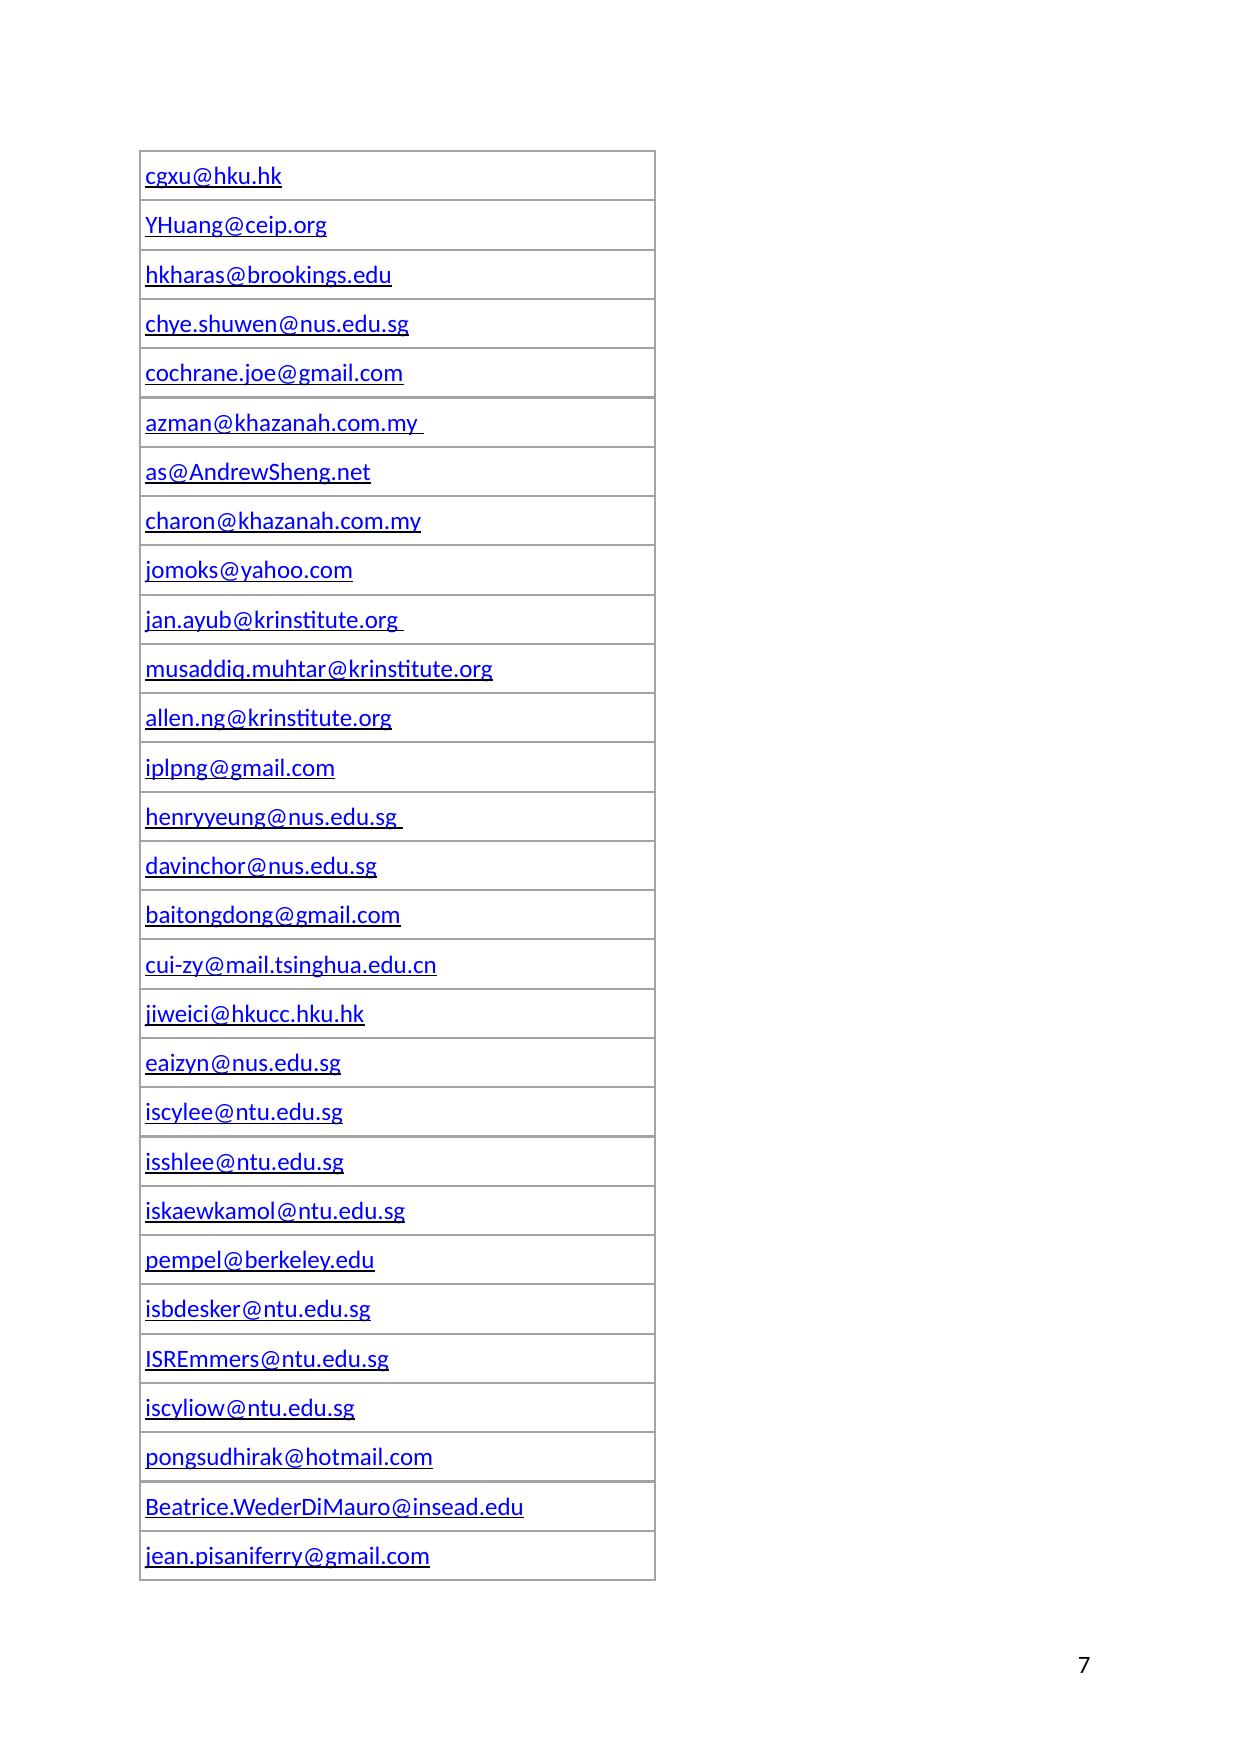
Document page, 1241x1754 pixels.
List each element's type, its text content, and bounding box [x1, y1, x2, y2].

table_cell pempel@berkeley.edu [141, 1236, 654, 1283]
table_cell eaizyn@nus.edu.sg [141, 1039, 654, 1086]
table_cell as@AndrewSheng.net [141, 448, 654, 495]
table_cell YHuang@ceip.org [141, 201, 654, 248]
table_cell pongsudhirak@hotmail.com [141, 1433, 654, 1480]
table_cell isbdesker@ntu.edu.sg [141, 1285, 654, 1332]
table_cell cgxu@hku.hk [141, 152, 654, 199]
table_cell ISREmmers@ntu.edu.sg [141, 1335, 654, 1382]
table_cell iscyliow@ntu.edu.sg [141, 1384, 654, 1431]
table_cell cui-zy@mail.tsinghua.edu.cn [141, 940, 654, 988]
table_cell isshlee@ntu.edu.sg [141, 1138, 654, 1185]
table_cell musaddiq.muhtar@krinstitute.org [141, 645, 654, 692]
table_cell chye.shuwen@nus.edu.sg [141, 300, 654, 347]
table_cell charon@khazanah.com.my [141, 497, 654, 544]
table_cell jiweici@hkucc.hku.hk [141, 990, 654, 1037]
table_cell cochrane.joe@gmail.com [141, 349, 654, 396]
table_cell jan.ayub@krinstitute.org [141, 596, 654, 643]
table_cell baitongdong@gmail.com [141, 891, 654, 938]
table_cell jomoks@yahoo.com [141, 546, 654, 593]
table_cell iskaewkamol@ntu.edu.sg [141, 1187, 654, 1234]
table_cell iplpng@gmail.com [141, 743, 654, 791]
table_cell jean.pisaniferry@gmail.com [141, 1532, 654, 1579]
table_cell Beatrice.WederDiMauro@insead.edu [141, 1483, 654, 1529]
table_cell davinchor@nus.edu.sg [141, 842, 654, 889]
table_cell hkharas@brookings.edu [141, 251, 654, 298]
table_cell henryyeung@nus.edu.sg [141, 793, 654, 840]
table_cell iscylee@ntu.edu.sg [141, 1088, 654, 1135]
table_cell allen.ng@krinstitute.org [141, 694, 654, 741]
table_cell azman@khazanah.com.my [141, 399, 654, 446]
